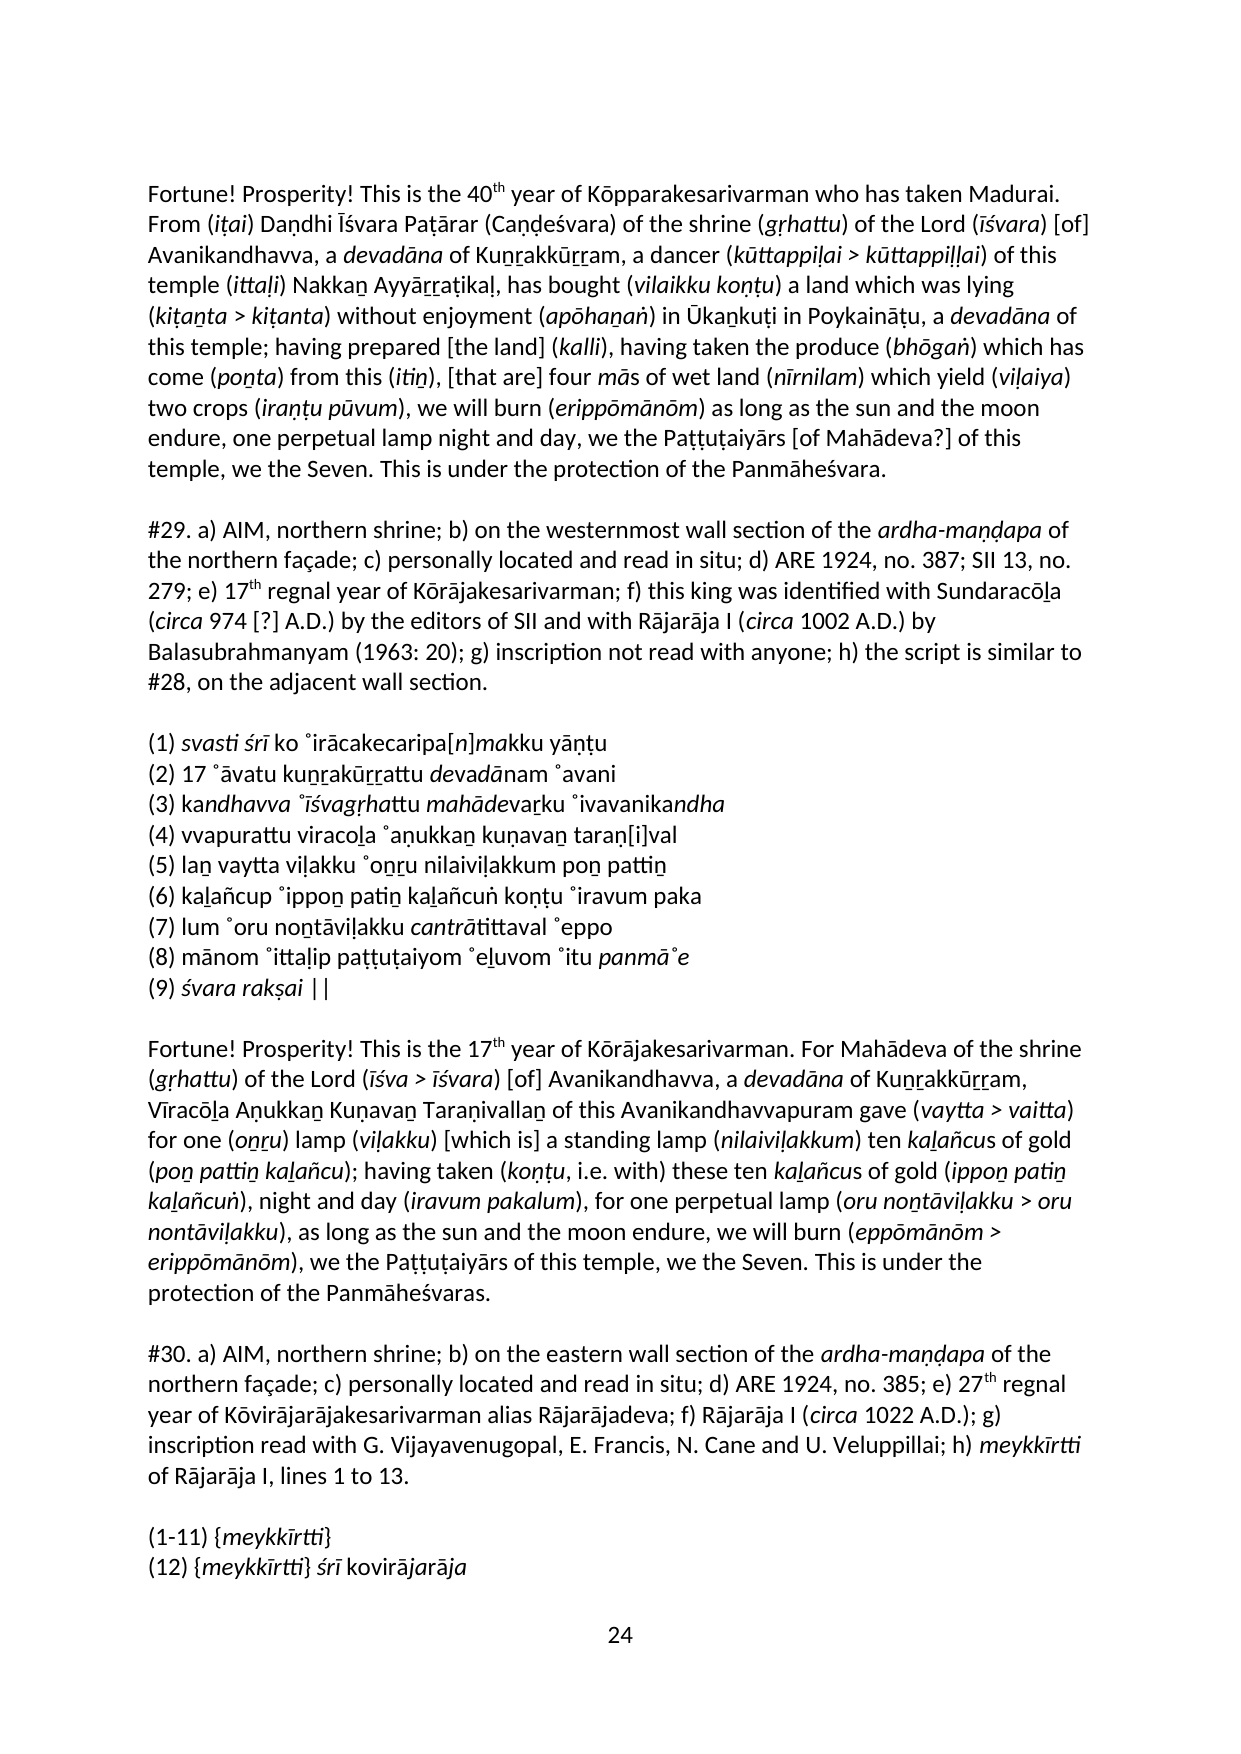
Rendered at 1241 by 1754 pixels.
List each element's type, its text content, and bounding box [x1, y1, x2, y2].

text (2) 17 ˚āvatu kuṉṟakūṟṟattu devadānam ˚avani [148, 758, 1093, 788]
text (5) laṉ vaytta viḷakku ˚oṉṟu nilaiviḷakkum poṉ pattiṉ [148, 849, 1093, 880]
text (3) kandhavva ˚īśvagṛhattu mahādevaṟku ˚ivavanikandha [148, 788, 1093, 819]
text (1) svasti śrī ko ˚irācakecaripa[n]makku yāṇṭu [148, 727, 1093, 758]
text (12) {meykkīrtti} śrī kovirājarāja [148, 1552, 1093, 1582]
text (8) mānom ˚ittaḷip paṭṭuṭaiyom ˚eḻuvom ˚itu panmā˚e [148, 941, 1093, 972]
text #29. a) AIM, northern shrine; b) on the westernmost wall section of the ardha-maṇḍapa of the northern façade; c) personally located and read in situ; d) ARE 1924, no. 387; SII 13, no. 279; e) 17th regnal year of Kōrājakesarivarman; f) this king was identified with Sundaracōḻa (circa 974 [?] A.D.) by the editors of SII and with Rājarāja I (circa 1002 A.D.) by Balasubrahmanyam (1963: 20); g) inscription not read with anyone; h) the script is similar to #28, on the adjacent wall section. [148, 514, 1093, 697]
text Fortune! Prosperity! This is the 17th year of Kōrājakesarivarman. For Mahādeva of the shrine (gṛhattu) of the Lord (īśva > īśvara) [of] Avanikandhavva, a devadāna of Kuṉṟakkūṟṟam, Vīracōḻa Aṇukkaṉ Kuṇavaṉ Taraṇivallaṉ of this Avanikandhavvapuram gave (vaytta > vaitta) for one (oṉṟu) lamp (viḷakku) [which is] a standing lamp (nilaiviḷakkum) ten kaḻañcus of gold (poṉ pattiṉ kaḻañcu); having taken (koṇṭu, i.e. with) these ten kaḻañcus of gold (ippoṉ patiṉ kaḻañcuṅ), night and day (iravum pakalum), for one perpetual lamp (oru noṉtāviḷakku > oru nontāviḷakku), as long as the sun and the moon endure, we will burn (eppōmānōm > erippōmānōm), we the Paṭṭuṭaiyārs of this temple, we the Seven. This is under the protection of the Panmāheśvaras. [148, 1033, 1093, 1307]
text (4) vvapurattu viracoḻa ˚aṇukkaṉ kuṇavaṉ taraṇ[i]val [148, 819, 1093, 849]
text (9) śvara rakṣai || [148, 972, 1093, 1002]
text (6) kaḻañcup ˚ippoṉ patiṉ kaḻañcuṅ koṇṭu ˚iravum paka [148, 880, 1093, 911]
text (1-11) {meykkīrtti} [148, 1521, 1093, 1552]
text Fortune! Prosperity! This is the 40th year of Kōpparakesarivarman who has taken Madurai. From (iṭai) Daṇdhi Īśvara Paṭārar (Caṇḍeśvara) of the shrine (gṛhattu) of the Lord (īśvara) [of] Avanikandhavva, a devadāna of Kuṉṟakkūṟṟam, a dancer (kūttappiḷai > kūttappiḷḷai) of this temple (ittaḷi) Nakkaṉ Ayyāṟṟaṭikaḷ, has bought (vilaikku koṇṭu) a land which was lying (kiṭaṉta > kiṭanta) without enjoyment (apōhaṉaṅ) in Ūkaṉkuṭi in Poykaināṭu, a devadāna of this temple; having prepared [the land] (kalli), having taken the produce (bhōgaṅ) which has come (poṉta) from this (itiṉ), [that are] four mās of wet land (nīrnilam) which yield (viḷaiya) two crops (iraṇṭu pūvum), we will burn (erippōmānōm) as long as the sun and the moon endure, one perpetual lamp night and day, we the Paṭṭuṭaiyārs [of Mahādeva?] of this temple, we the Seven. This is under the protection of the Panmāheśvara. [148, 178, 1093, 483]
text #30. a) AIM, northern shrine; b) on the eastern wall section of the ardha-maṇḍapa of the northern façade; c) personally located and read in situ; d) ARE 1924, no. 385; e) 27th regnal year of Kōvirājarājakesarivarman alias Rājarājadeva; f) Rājarāja I (circa 1022 A.D.); g) inscription read with G. Vijayavenugopal, E. Francis, N. Cane and U. Veluppillai; h) meykkīrtti of Rājarāja I, lines 1 to 13. [148, 1338, 1093, 1491]
text (7) lum ˚oru noṉtāviḷakku cantrātittaval ˚eppo [148, 911, 1093, 941]
